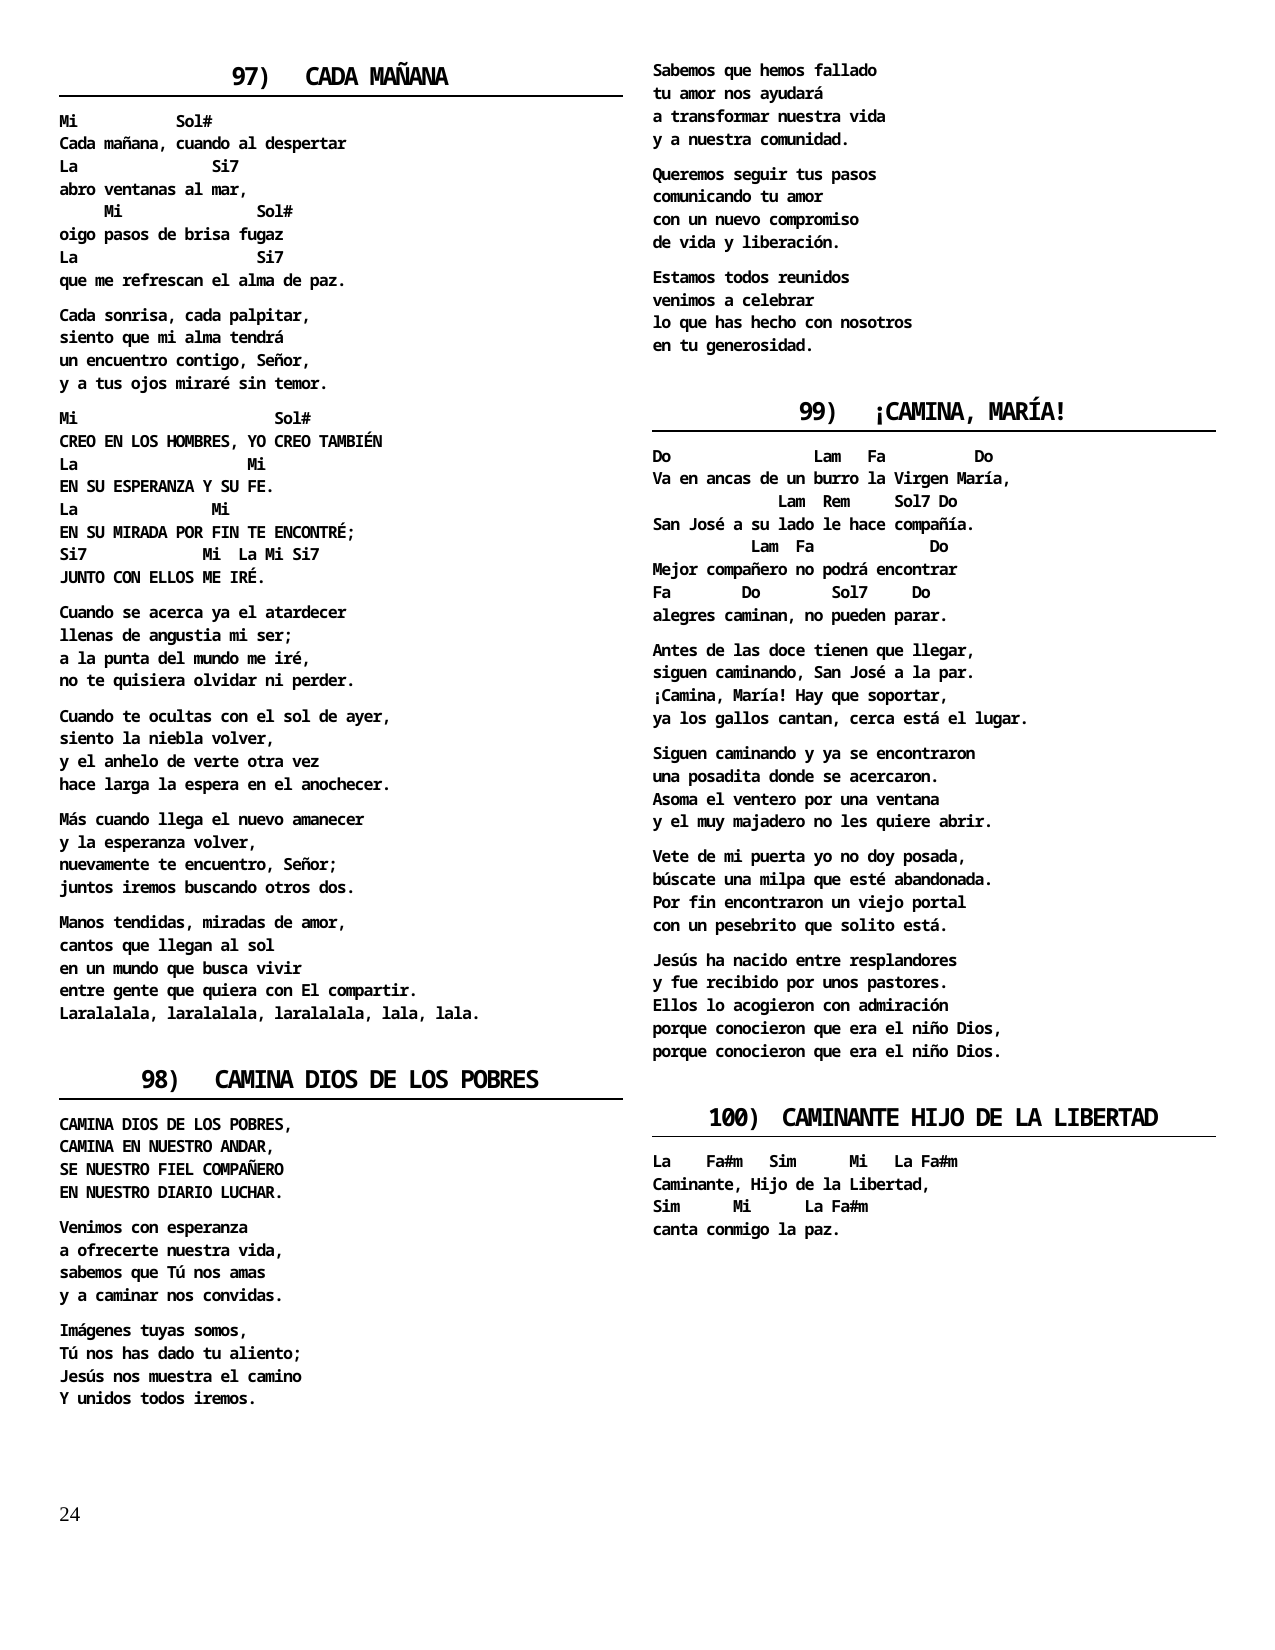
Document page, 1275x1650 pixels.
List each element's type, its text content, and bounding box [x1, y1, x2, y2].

subtitle Caminante Hijo De La Libertad [652, 1099, 1216, 1136]
text Do Lam Fa Do Va en ancas de un burro la Virgen María, Lam Rem Sol7 Do San José a su lado le hace compañía. Lam Fa Do Mejor compañero no podrá encontrar Fa Do Sol7 Do alegres caminan, no pueden parar. [652, 444, 1216, 626]
subtitle Camina Dios De Los Pobres [59, 1062, 623, 1098]
text Siguen caminando y ya se encontraron una posadita donde se acercaron. Asoma el ventero por una ventana y el muy majadero no les quiere abrir. [652, 742, 1216, 833]
text Sabemos que hemos fallado tu amor nos ayudará a transformar nuestra vida y a nuestra comunidad. [652, 59, 1216, 150]
subtitle Cada Mañana [59, 59, 623, 95]
text Cuando se acerca ya el atardecer llenas de angustia mi ser; a la punta del mundo me iré, no te quisiera olvidar ni perder. [59, 601, 623, 692]
text Imágenes tuyas somos, Tú nos has dado tu aliento; Jesús nos muestra el camino Y unidos todos iremos. [59, 1319, 623, 1410]
text Mi Sol# Cada mañana, cuando al despertar La Si7 abro ventanas al mar, Mi Sol# oigo pasos de brisa fugaz La Si7 que me refrescan el alma de paz. [59, 109, 623, 291]
text Venimos con esperanza a ofrecerte nuestra vida, sabemos que Tú nos amas y a caminar nos convidas. [59, 1216, 623, 1306]
text Manos tendidas, miradas de amor, cantos que llegan al sol en un mundo que busca vivir entre gente que quiera con El compartir. Laralalala, laralalala, laralalala, lala, lala. [59, 911, 623, 1024]
subtitle ¡Camina, María! [652, 394, 1216, 430]
text CAMINA DIOS DE LOS POBRES, CAMINA EN NUESTRO ANDAR, SE NUESTRO FIEL COMPAÑERO EN NUESTRO DIARIO LUCHAR. [59, 1112, 623, 1203]
text Cada sonrisa, cada palpitar, siento que mi alma tendrá un encuentro contigo, Señor, y a tus ojos miraré sin temor. [59, 303, 623, 394]
text Mi Sol# CREO EN LOS HOMBRES, YO CREO TAMBIÉN La Mi EN SU ESPERANZA Y SU FE. La Mi EN SU MIRADA POR FIN TE ENCONTRÉ; Si7 Mi La Mi Si7 JUNTO CON ELLOS ME IRÉ. [59, 407, 623, 588]
text Queremos seguir tus pasos comunicando tu amor con un nuevo compromiso de vida y liberación. [652, 162, 1216, 253]
text La Fa#m Sim Mi La Fa#m Caminante, Hijo de la Libertad, Sim Mi La Fa#m canta conmigo la paz. [652, 1150, 1216, 1241]
text Más cuando llega el nuevo amanecer y la esperanza volver, nuevamente te encuentro, Señor; juntos iremos buscando otros dos. [59, 808, 623, 898]
text Vete de mi puerta yo no doy posada, búscate una milpa que esté abandonada. Por fin encontraron un viejo portal con un pesebrito que solito está. [652, 845, 1216, 936]
text Jesús ha nacido entre resplandores y fue recibido por unos pastores. Ellos lo acogieron con admiración porque conocieron que era el niño Dios, porque conocieron que era el niño Dios. [652, 948, 1216, 1062]
text Estamos todos reunidos venimos a celebrar lo que has hecho con nosotros en tu generosidad. [652, 266, 1216, 357]
text Cuando te ocultas con el sol de ayer, siento la niebla volver, y el anhelo de verte otra vez hace larga la espera en el anochecer. [59, 704, 623, 795]
text Antes de las doce tienen que llegar, siguen caminando, San José a la par. ¡Camina, María! Hay que soportar, ya los gallos cantan, cerca está el lugar. [652, 638, 1216, 729]
